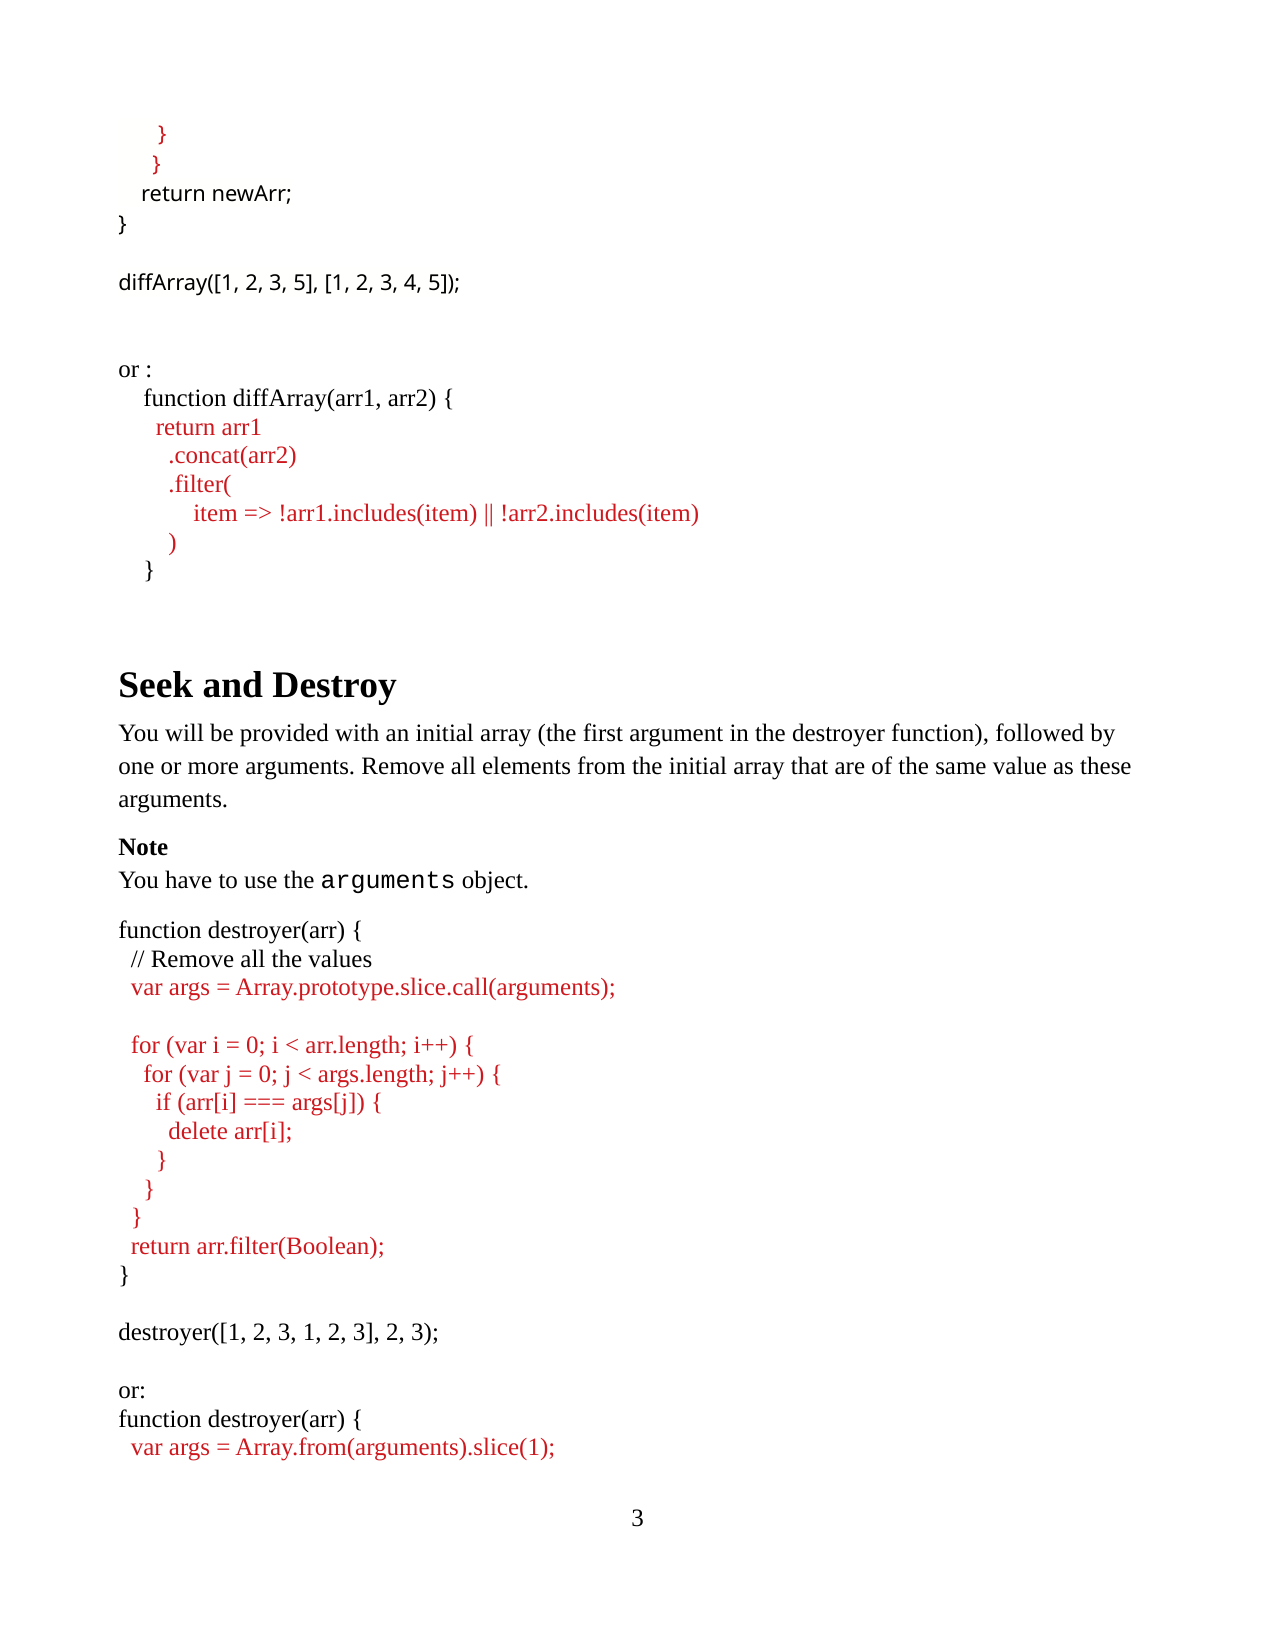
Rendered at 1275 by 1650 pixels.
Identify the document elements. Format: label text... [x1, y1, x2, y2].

text ) [118, 527, 1157, 556]
text } [118, 556, 1157, 584]
text var args = Array.prototype.slice.call(arguments); [118, 972, 1157, 1001]
text or: [118, 1375, 1157, 1404]
text for (var i = 0; i < arr.length; i++) { [118, 1030, 1157, 1059]
text Note You have to use the arguments object. [118, 832, 1157, 896]
text .concat(arr2) [118, 441, 1157, 469]
text } [118, 1174, 1157, 1202]
text var args = Array.from(arguments).slice(1); [118, 1432, 1157, 1461]
text return arr.filter(Boolean); [118, 1231, 1157, 1260]
text .filter( [118, 469, 1157, 498]
text item => !arr1.includes(item) || !arr2.includes(item) [118, 498, 1157, 527]
text diffArray([1, 2, 3, 5], [1, 2, 3, 4, 5]); [118, 267, 1157, 297]
text delete arr[i]; [118, 1116, 1157, 1145]
text } [118, 118, 1157, 148]
subtitle Seek and Destroy [118, 663, 1157, 706]
text } [118, 1260, 1157, 1289]
text } [118, 207, 1157, 237]
text function destroyer(arr) { [118, 1404, 1157, 1432]
text if (arr[i] === args[j]) { [118, 1087, 1157, 1116]
text for (var j = 0; j < args.length; j++) { [118, 1059, 1157, 1087]
text return newArr; [118, 178, 1157, 207]
text } [118, 148, 1157, 178]
text or : [118, 354, 1157, 383]
text } [118, 1202, 1157, 1231]
text } [118, 1145, 1157, 1174]
text destroyer([1, 2, 3, 1, 2, 3], 2, 3); [118, 1317, 1157, 1346]
text function destroyer(arr) { [118, 915, 1157, 944]
text // Remove all the values [118, 944, 1157, 972]
text You will be provided with an initial array (the first argument in the destroyer function), followed by one or more arguments. Remove all elements from the initial array that are of the same value as these arguments. [118, 718, 1157, 813]
text return arr1 [118, 412, 1157, 441]
text function diffArray(arr1, arr2) { [118, 383, 1157, 412]
